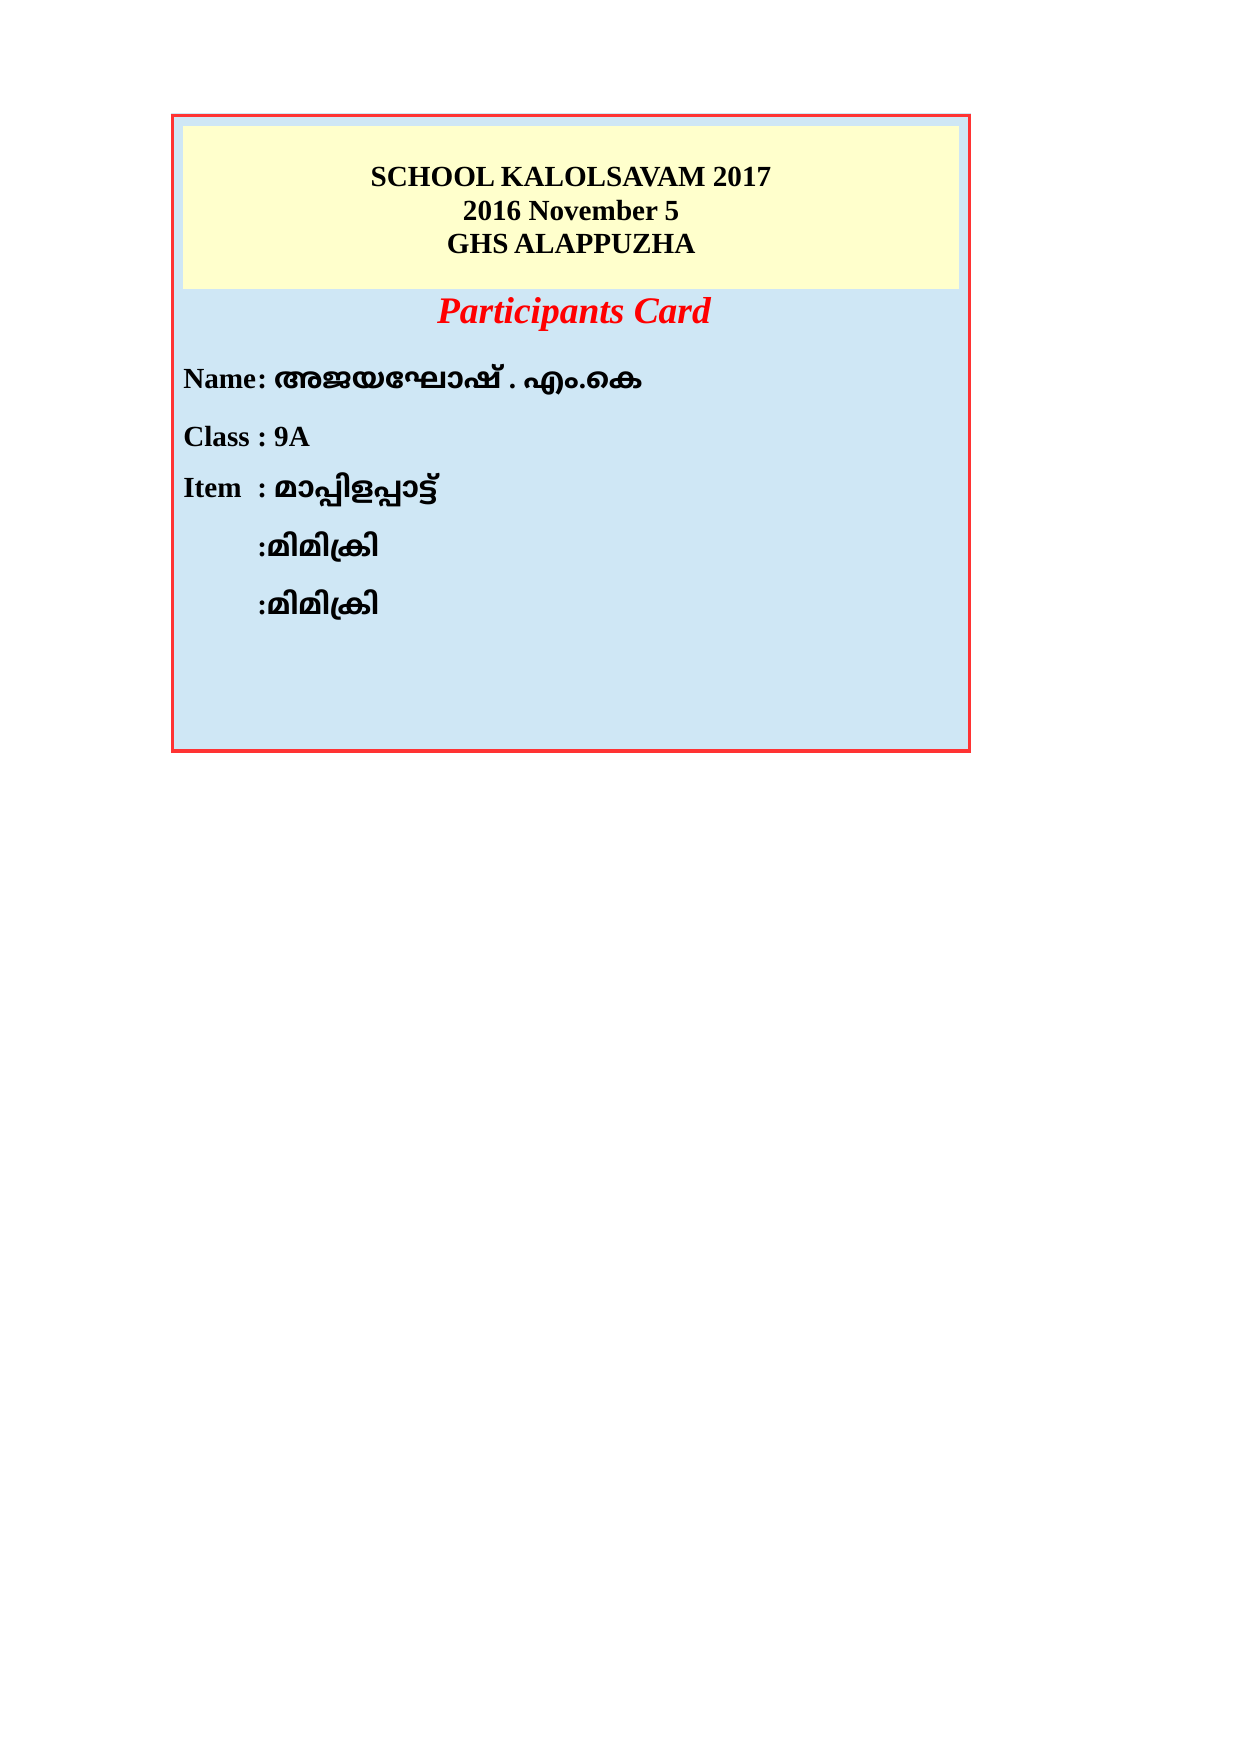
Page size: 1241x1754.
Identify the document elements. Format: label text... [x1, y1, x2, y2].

text Name : അജയഘോഷ് . എം.കെ [183, 361, 959, 400]
text Participants Card [183, 289, 959, 332]
text 2016 November 5 [183, 193, 959, 227]
text Class : 9A [183, 419, 959, 453]
text SCHOOL KALOLSAVAM 2017 [183, 159, 959, 193]
text :മിമിക്രി [183, 529, 959, 568]
text GHS ALAPPUZHA [183, 227, 959, 260]
text Item : മാപ്പിളപ്പാട്ട് [183, 470, 959, 509]
text :മിമിക്രി [183, 587, 959, 627]
